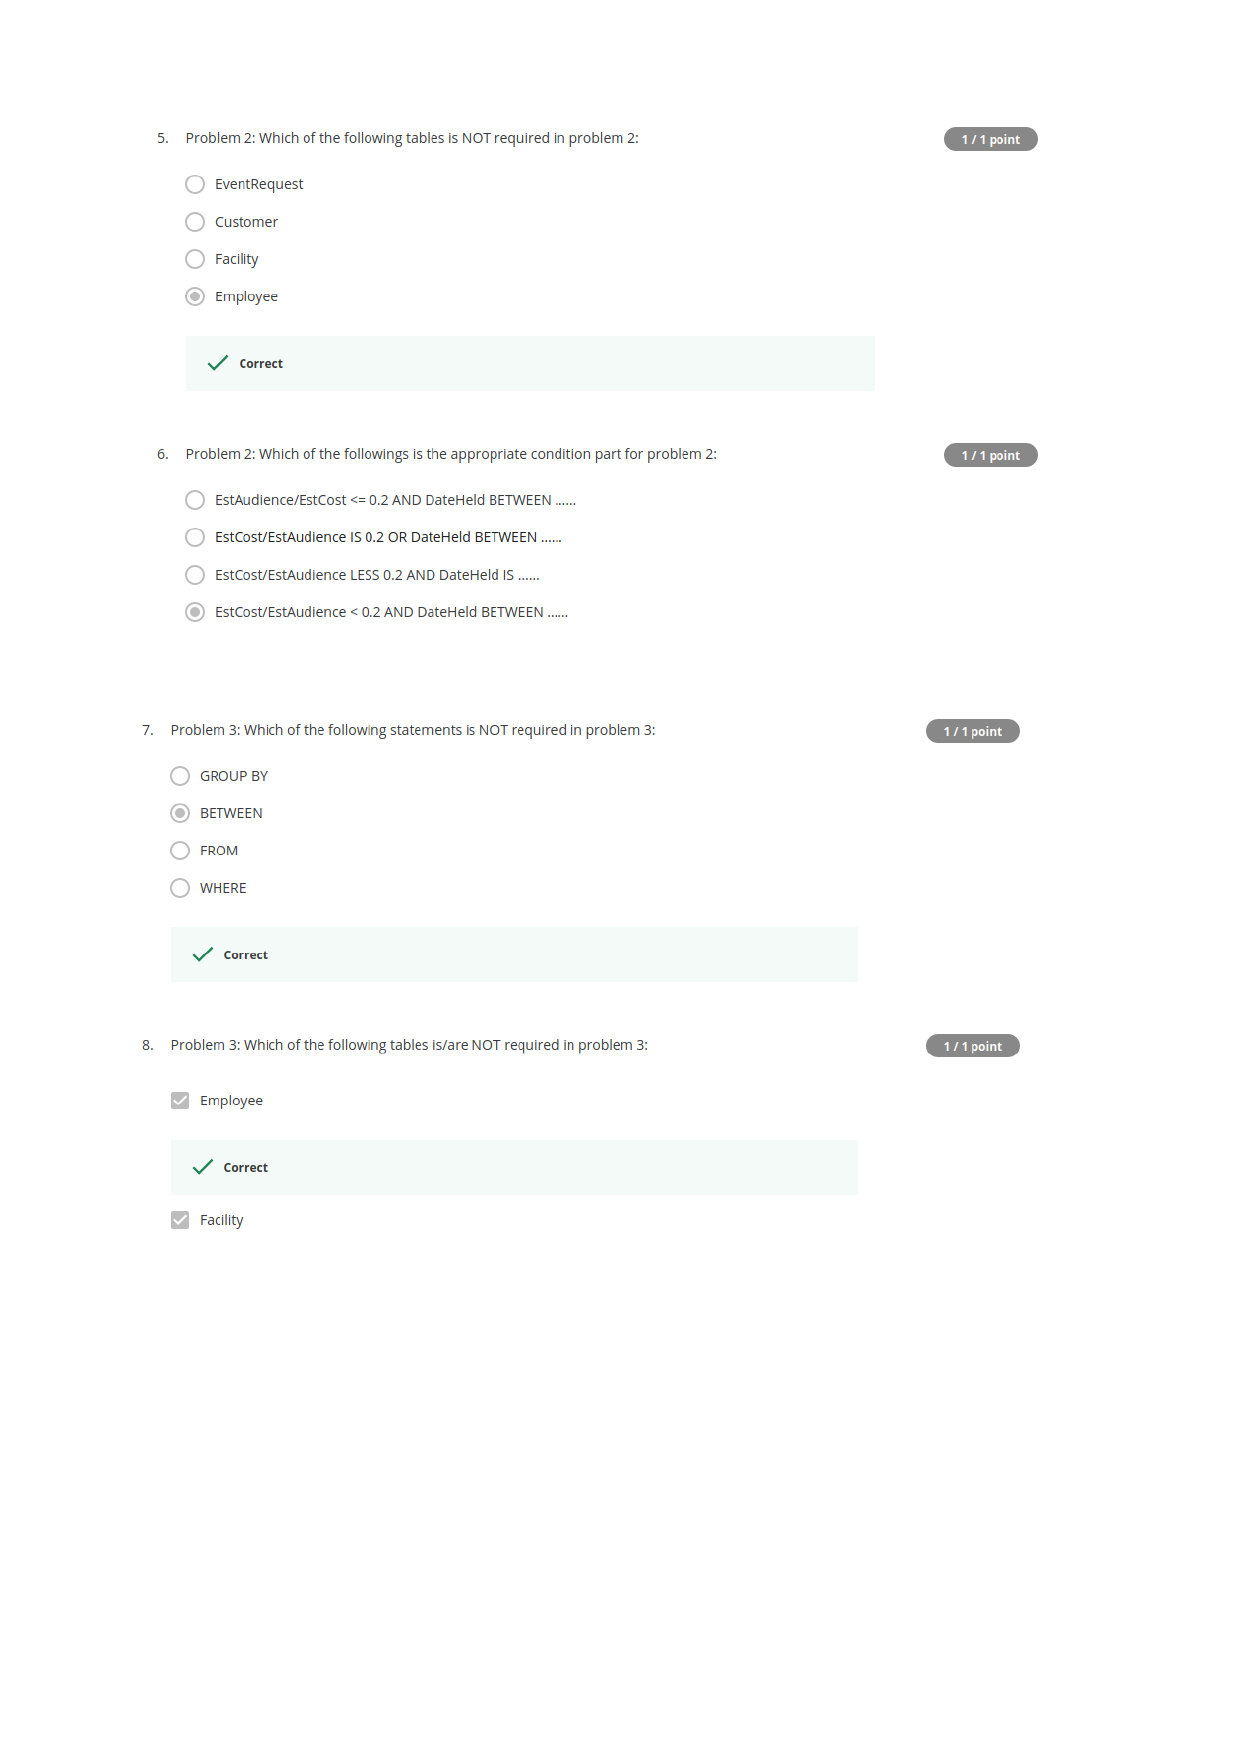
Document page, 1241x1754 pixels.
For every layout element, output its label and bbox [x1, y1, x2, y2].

picture [118, 118, 1123, 647]
picture [118, 704, 1123, 1253]
